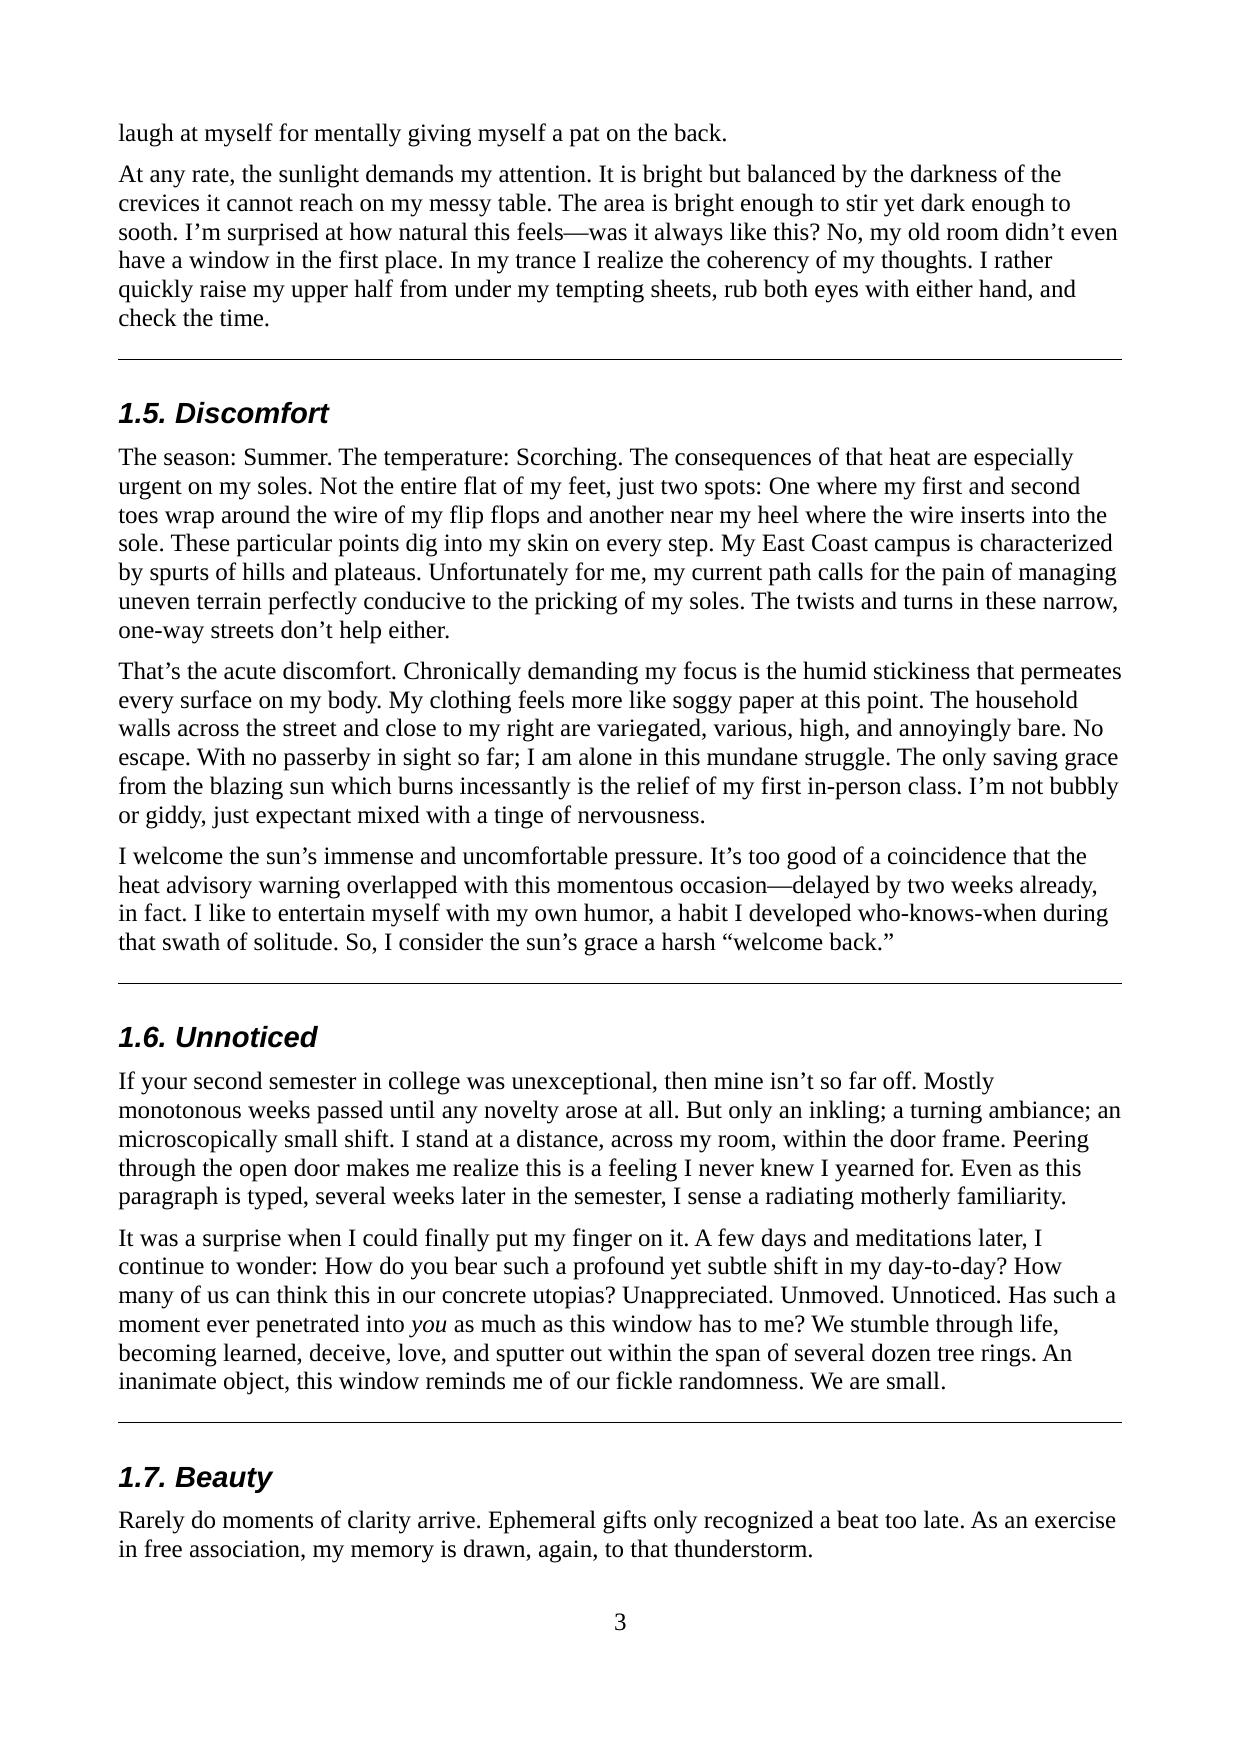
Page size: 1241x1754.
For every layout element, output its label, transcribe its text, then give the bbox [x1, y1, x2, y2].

text That’s the acute discomfort. Chronically demanding my focus is the humid stickiness that permeates every surface on my body. My clothing feels more like soggy paper at this point. The household walls across the street and close to my right are variegated, various, high, and annoyingly bare. No escape. With no passerby in sight so far; I am alone in this mundane struggle. The only saving grace from the blazing sun which burns incessantly is the relief of my first in-person class. I’m not bubbly or giddy, just expectant mixed with a tinge of nervousness. [118, 656, 1122, 828]
text I welcome the sun’s immense and uncomfortable pressure. It’s too good of a coincidence that the heat advisory warning overlapped with this momentous occasion—delayed by two weeks already, in fact. I like to entertain myself with my own humor, a habit I developed who-knows-when during that swath of solitude. So, I consider the sun’s grace a harsh “welcome back.” [118, 841, 1122, 956]
text If your second semester in college was unexceptional, then mine isn’t so far off. Mostly monotonous weeks passed until any novelty arose at all. But only an inkling; a turning ambiance; an microscopically small shift. I stand at a distance, across my room, within the door frame. Peering through the open door makes me realize this is a feeling I never knew I yearned for. Even as this paragraph is typed, several weeks later in the semester, I sense a radiating motherly familiarity. [118, 1066, 1122, 1210]
text At any rate, the sunlight demands my attention. It is bright but balanced by the darkness of the crevices it cannot reach on my messy table. The area is bright enough to stir yet dark enough to sooth. I’m surprised at how natural this feels—was it always like this? No, my old room didn’t even have a window in the first place. In my trance I realize the coherency of my thoughts. I rather quickly raise my upper half from under my tempting sheets, rub both eyes with either hand, and check the time. [118, 159, 1122, 332]
subtitle Discomfort [118, 396, 1122, 430]
text It was a surprise when I could finally put my finger on it. A few days and meditations later, I continue to wonder: How do you bear such a profound yet subtle shift in my day-to-day? How many of us can think this in our concrete utopias? Unappreciated. Unmoved. Unnoticed. Has such a moment ever penetrated into you as much as this window has to me? We stumble through life, becoming learned, deceive, love, and sputter out within the span of several dozen tree rings. An inanimate object, this window reminds me of our fickle randomness. We are small. [118, 1223, 1122, 1395]
subtitle Unnoticed [118, 1020, 1122, 1054]
text Rarely do moments of clarity arrive. Ephemeral gifts only recognized a beat too late. As an exercise in free association, my memory is drawn, again, to that thunderstorm. [118, 1506, 1122, 1563]
text The season: Summer. The temperature: Scorching. The consequences of that heat are especially urgent on my soles. Not the entire flat of my feet, just two spots: One where my first and second toes wrap around the wire of my flip flops and another near my heel where the wire inserts into the sole. These particular points dig into my skin on every step. My East Coast campus is characterized by spurts of hills and plateaus. Unfortunately for me, my current path calls for the pain of managing uneven terrain perfectly conducive to the pricking of my soles. The twists and turns in these narrow, one-way streets don’t help either. [118, 442, 1122, 643]
subtitle Beauty [118, 1459, 1122, 1493]
text laugh at myself for mentally giving myself a pat on the back. [118, 118, 1122, 147]
